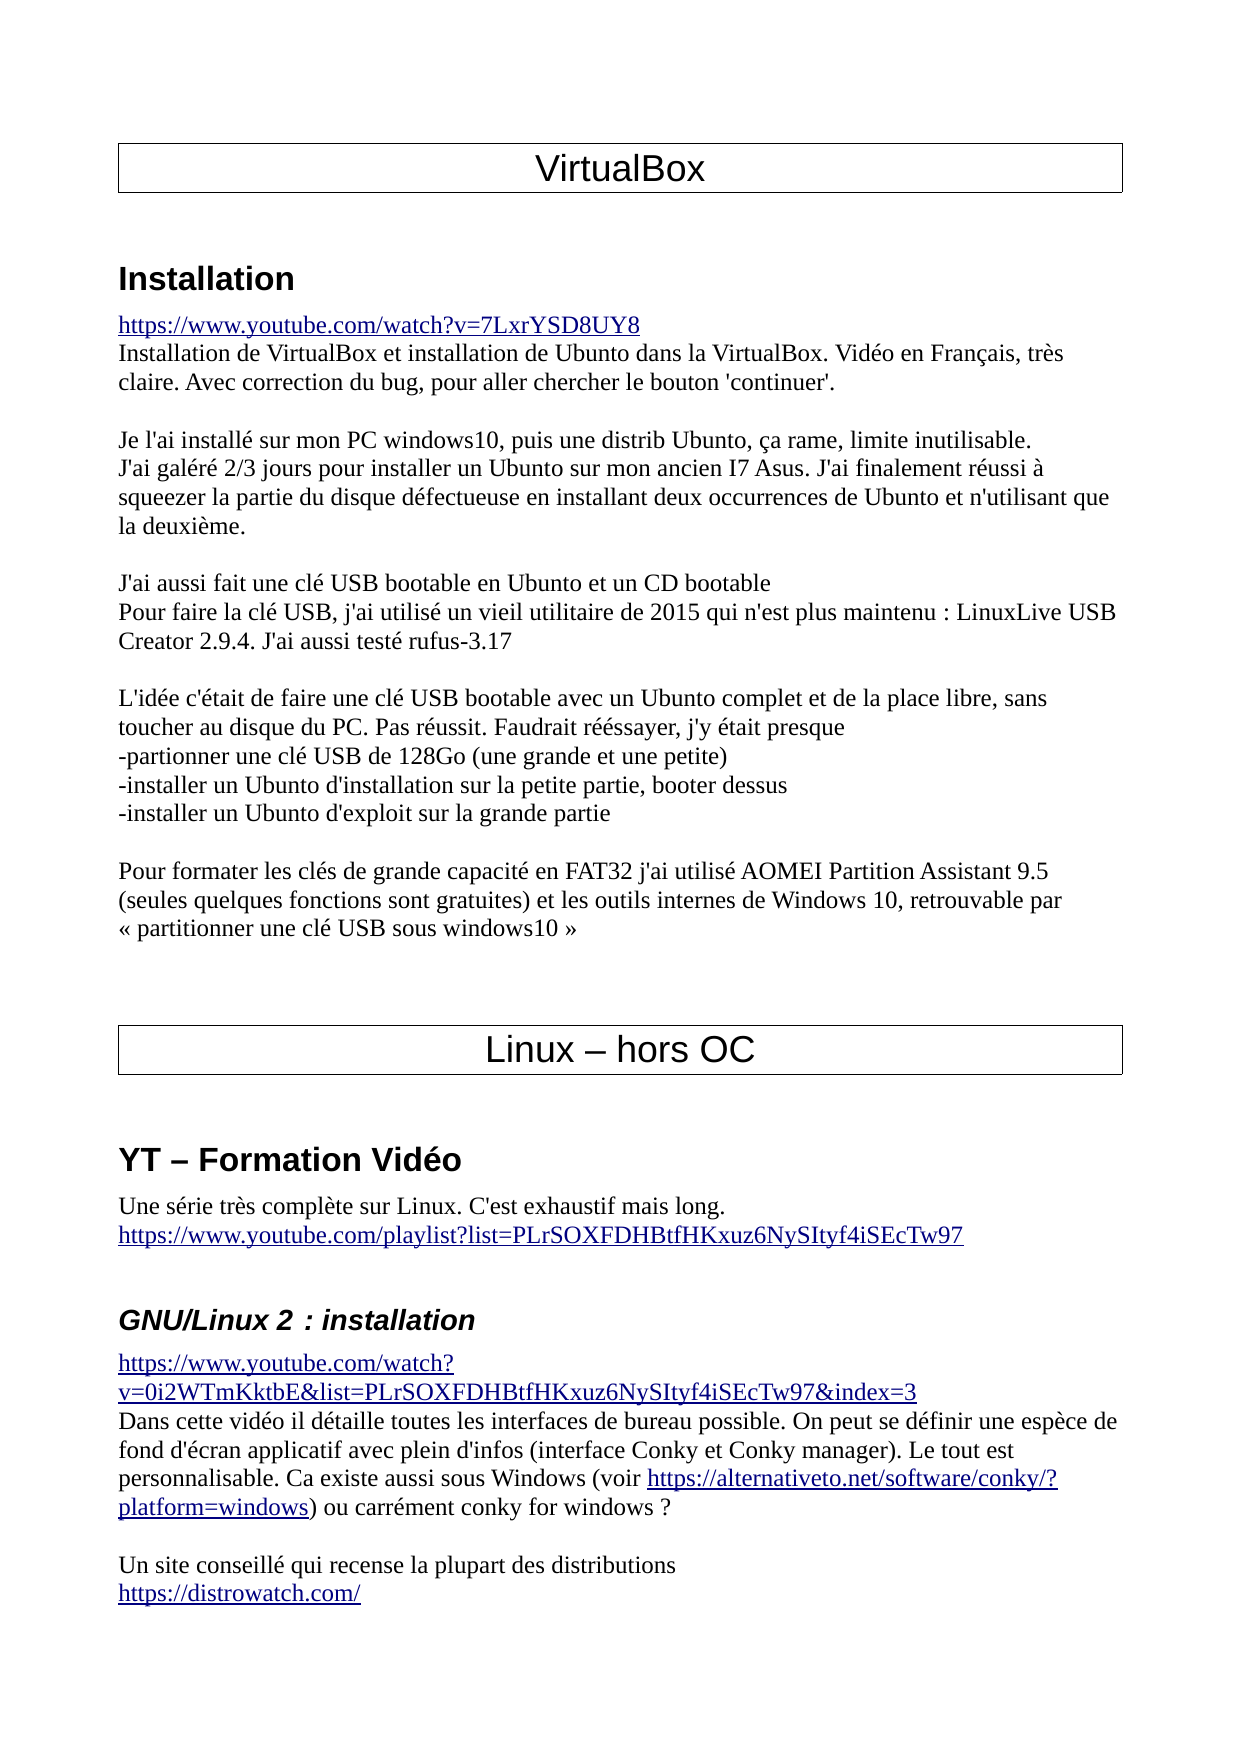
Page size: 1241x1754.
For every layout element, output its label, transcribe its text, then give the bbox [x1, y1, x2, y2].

text J'ai galéré 2/3 jours pour installer un Ubunto sur mon ancien I7 Asus. J'ai finalement réussi à squeezer la partie du disque défectueuse en installant deux occurrences de Ubunto et n'utilisant que la deuxième. [118, 453, 1122, 540]
subtitle VirtualBox [119, 144, 1122, 192]
subtitle YT – Formation Vidéo [118, 1140, 1122, 1179]
text https://distrowatch.com/ [118, 1578, 1122, 1607]
text Une série très complète sur Linux. C'est exhaustif mais long. [118, 1191, 1122, 1220]
text Installation de VirtualBox et installation de Ubunto dans la VirtualBox. Vidéo en Français, très claire. Avec correction du bug, pour aller chercher le bouton 'continuer'. [118, 338, 1122, 396]
text Un site conseillé qui recense la plupart des distributions [118, 1550, 1122, 1578]
text Pour faire la clé USB, j'ai utilisé un vieil utilitaire de 2015 qui n'est plus maintenu : LinuxLive USB Creator 2.9.4. J'ai aussi testé rufus-3.17 [118, 597, 1122, 655]
text -installer un Ubunto d'installation sur la petite partie, booter dessus [118, 770, 1122, 798]
text Pour formater les clés de grande capacité en FAT32 j'ai utilisé AOMEI Partition Assistant 9.5 (seules quelques fonctions sont gratuites) et les outils internes de Windows 10, retrouvable par « partitionner une clé USB sous windows10 » [118, 856, 1122, 942]
text https://www.youtube.com/playlist?list=PLrSOXFDHBtfHKxuz6NySItyf4iSEcTw97 [118, 1220, 1122, 1249]
text L'idée c'était de faire une clé USB bootable avec un Ubunto complet et de la place libre, sans toucher au disque du PC. Pas réussit. Faudrait rééssayer, j'y était presque [118, 683, 1122, 741]
text Je l'ai installé sur mon PC windows10, puis une distrib Ubunto, ça rame, limite inutilisable. [118, 425, 1122, 453]
subtitle GNU/Linux 2 : installation [118, 1302, 1122, 1336]
text https://www.youtube.com/watch?v=0i2WTmKktbE&list=PLrSOXFDHBtfHKxuz6NySItyf4iSEcTw97&index=3 [118, 1348, 1122, 1406]
text -installer un Ubunto d'exploit sur la grande partie [118, 798, 1122, 827]
subtitle Installation [118, 258, 1122, 297]
text -partionner une clé USB de 128Go (une grande et une petite) [118, 741, 1122, 770]
text Dans cette vidéo il détaille toutes les interfaces de bureau possible. On peut se définir une espèce de fond d'écran applicatif avec plein d'infos (interface Conky et Conky manager). Le tout est personnalisable. Ca existe aussi sous Windows (voir https://alternativeto.net/software/conky/?platform=windows) ou carrément conky for windows ? [118, 1406, 1122, 1521]
subtitle Linux – hors OC [119, 1026, 1122, 1074]
text J'ai aussi fait une clé USB bootable en Ubunto et un CD bootable [118, 568, 1122, 597]
text https://www.youtube.com/watch?v=7LxrYSD8UY8 [118, 310, 1122, 338]
